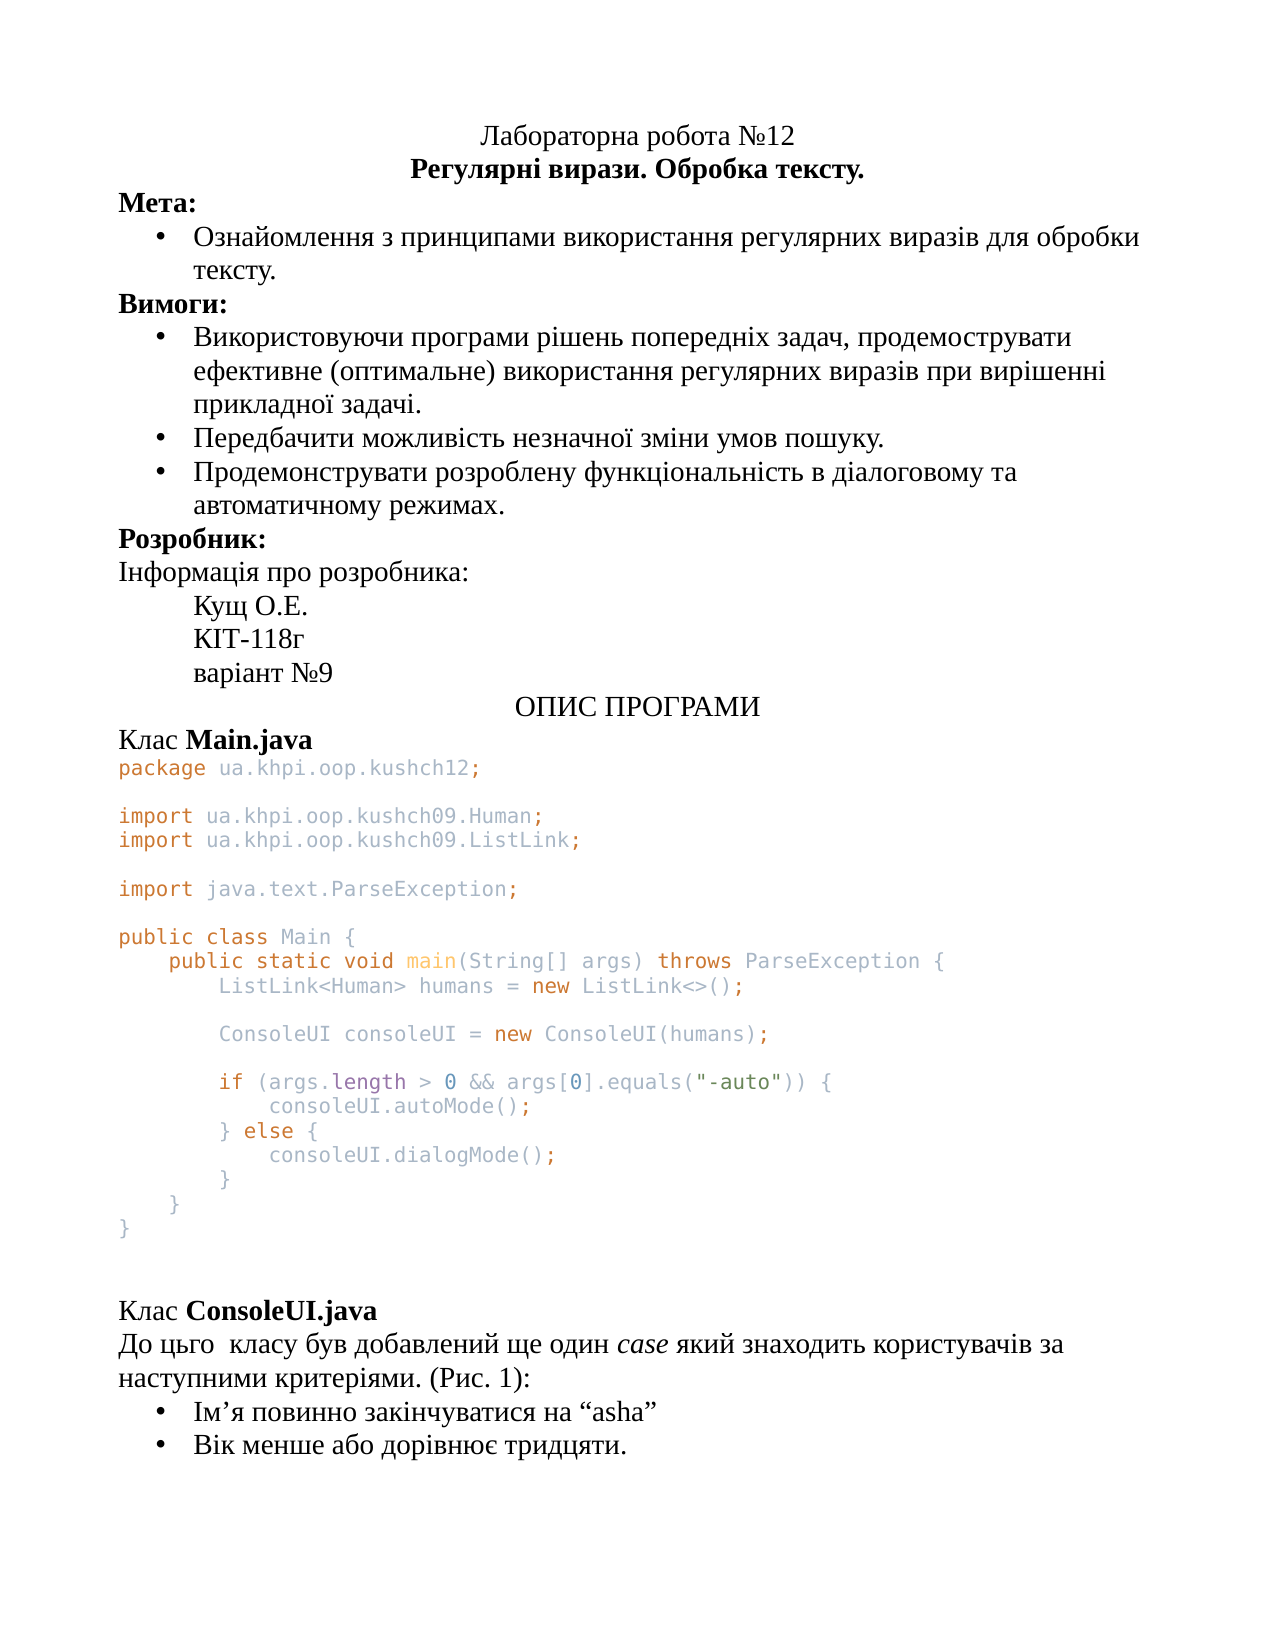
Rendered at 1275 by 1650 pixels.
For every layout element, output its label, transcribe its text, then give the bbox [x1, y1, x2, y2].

text package ua.khpi.oop.kushch12; import ua.khpi.oop.kushch09.Human; import ua.khpi.oop.kushch09.ListLink; import java.text.ParseException; public class Main { public static void main(String[] args) throws ParseException { ListLink<Human> humans = new ListLink<>(); ConsoleUI consoleUI = new ConsoleUI(humans); if (args.length > 0 && args[0].equals("-auto")) { consoleUI.autoMode(); } else { consoleUI.dialogMode(); } } } [118, 756, 1157, 1264]
text варіант №9 [118, 655, 1157, 689]
text Кущ О.Е. [118, 588, 1157, 622]
text Мета: [118, 185, 1157, 219]
list Ознайомлення з принципами використання регулярних виразів для обробки тексту. [156, 219, 1157, 286]
text Регулярні вирази. Обробка тексту. [118, 152, 1157, 185]
list Вік менше або дорівнює тридцяти. [156, 1427, 1157, 1461]
list Продемонструвати розроблену функціональність в діалоговому та автоматичному режимах. [156, 454, 1157, 521]
text До цьго класу був добавлений ще один case який знаходить користувачів за наступними критеріями. (Рис. 1): [118, 1327, 1157, 1394]
list Передбачити можливість незначної зміни умов пошуку. [156, 420, 1157, 454]
text Розробник: [118, 521, 1157, 554]
text КІТ-118г [118, 622, 1157, 655]
text Клас ConsoleUI.java [118, 1293, 1157, 1327]
list Ім’я повинно закінчуватися на “asha” [156, 1394, 1157, 1427]
text Інформація про розробника: [118, 554, 1157, 588]
list Використовуючи програми рішень попередніх задач, продемострувати ефективне (оптимальне) використання регулярних виразів при вирішенні прикладної задачі. [156, 319, 1157, 420]
text Лабораторна робота №12 [118, 118, 1157, 152]
text Клас Main.java [118, 722, 1157, 756]
text Вимоги: [118, 286, 1157, 319]
text ОПИС ПРОГРАМИ [118, 689, 1157, 722]
